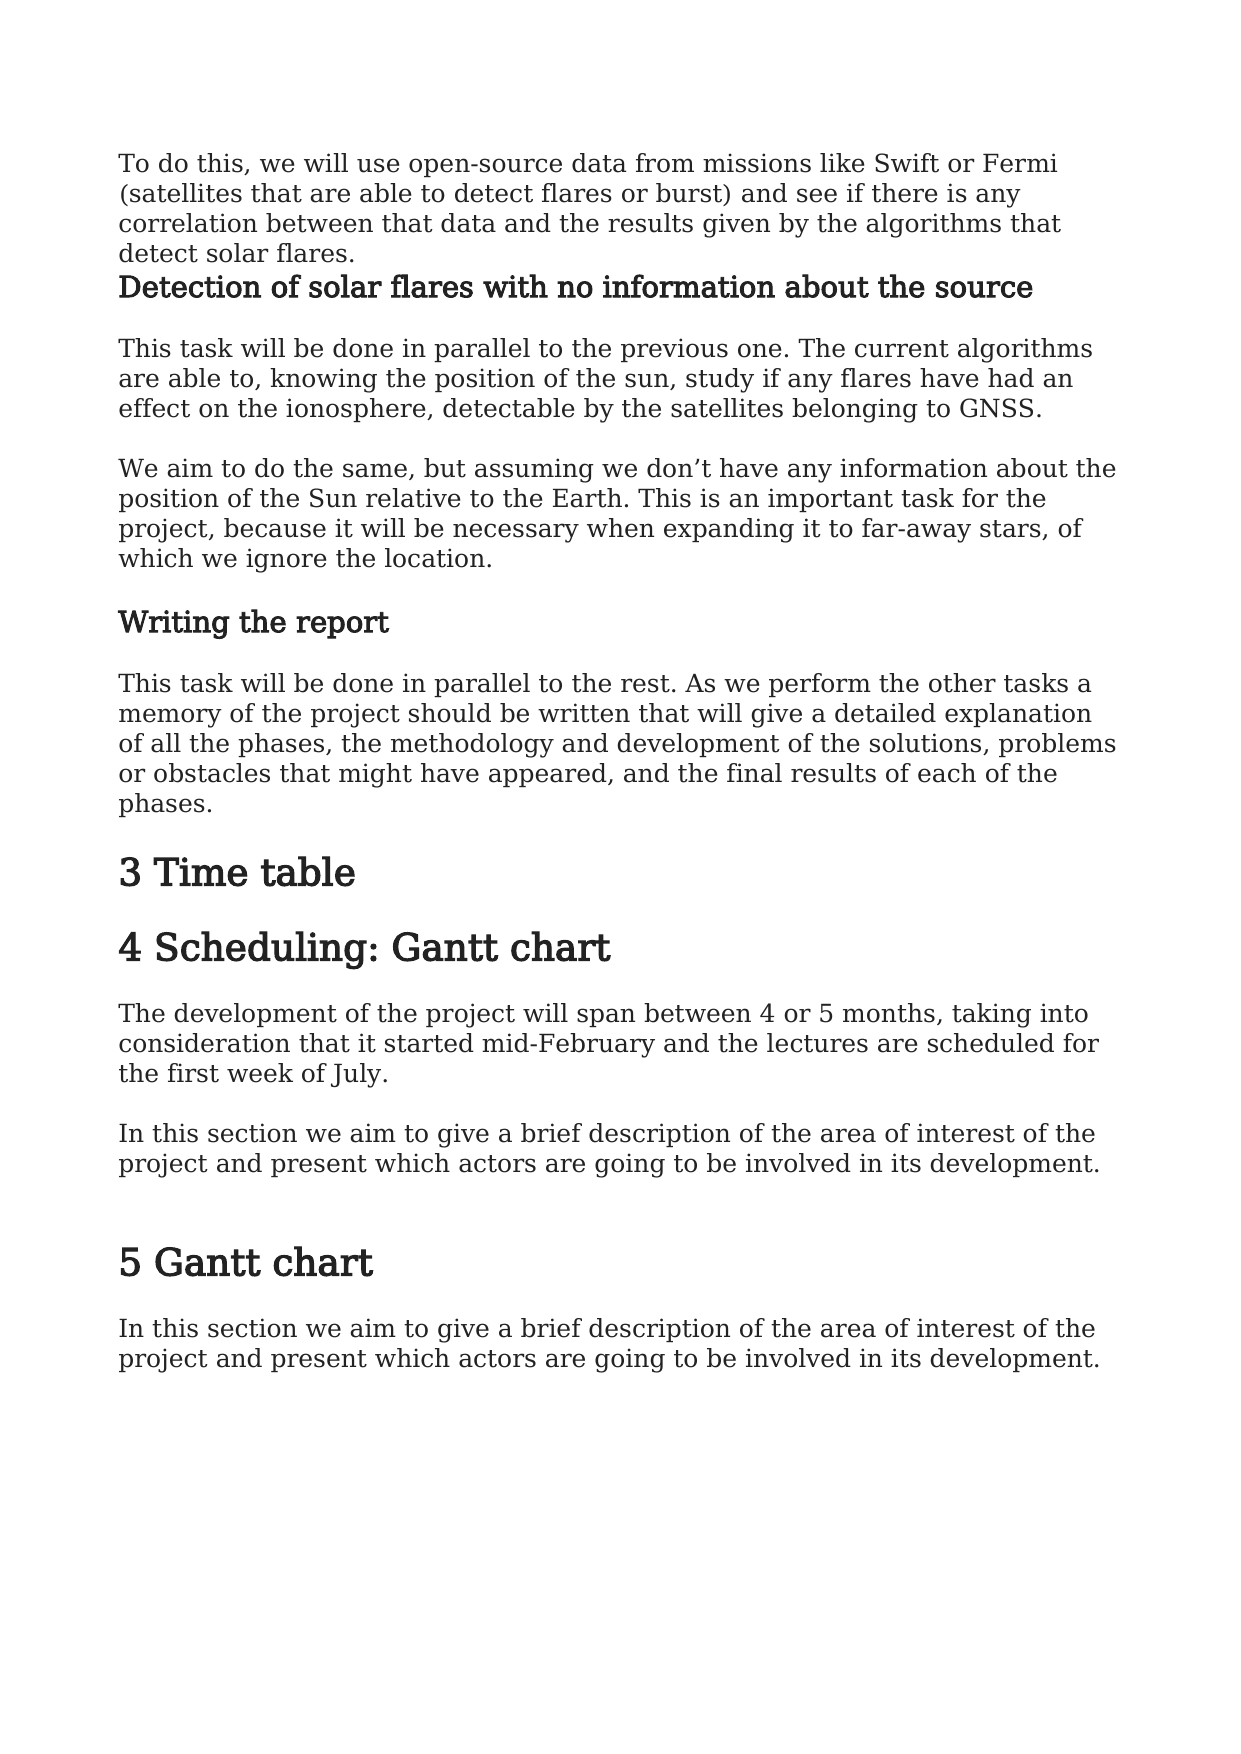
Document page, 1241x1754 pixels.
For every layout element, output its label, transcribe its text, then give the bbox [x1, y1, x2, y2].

text Writing the report [118, 603, 1122, 638]
text The development of the project will span between 4 or 5 months, taking into consideration that it started mid-February and the lectures are scheduled for the first week of July. [118, 998, 1122, 1088]
text This task will be done in parallel to the previous one. The current algorithms are able to, knowing the position of the sun, study if any flares have had an effect on the ionosphere, detectable by the satellites belonging to GNSS. [118, 333, 1122, 423]
text Detection of solar flares with no information about the source [118, 268, 1122, 303]
text 5 Gantt chart [118, 1238, 1122, 1283]
text 3 Time table [118, 848, 1122, 893]
text 4 Scheduling: Gantt chart [118, 923, 1122, 968]
text In this section we aim to give a brief description of the area of interest of the project and present which actors are going to be involved in its development. [118, 1118, 1122, 1178]
text To do this, we will use open-source data from missions like Swift or Fermi (satellites that are able to detect flares or burst) and see if there is any correlation between that data and the results given by the algorithms that detect solar flares. [118, 148, 1122, 268]
text This task will be done in parallel to the rest. As we perform the other tasks a memory of the project should be written that will give a detailed explanation of all the phases, the methodology and development of the solutions, problems or obstacles that might have appeared, and the final results of each of the phases. [118, 668, 1122, 818]
text We aim to do the same, but assuming we don’t have any information about the position of the Sun relative to the Earth. This is an important task for the project, because it will be necessary when expanding it to far-away stars, of which we ignore the location. [118, 453, 1122, 573]
text In this section we aim to give a brief description of the area of interest of the project and present which actors are going to be involved in its development. [118, 1313, 1122, 1373]
